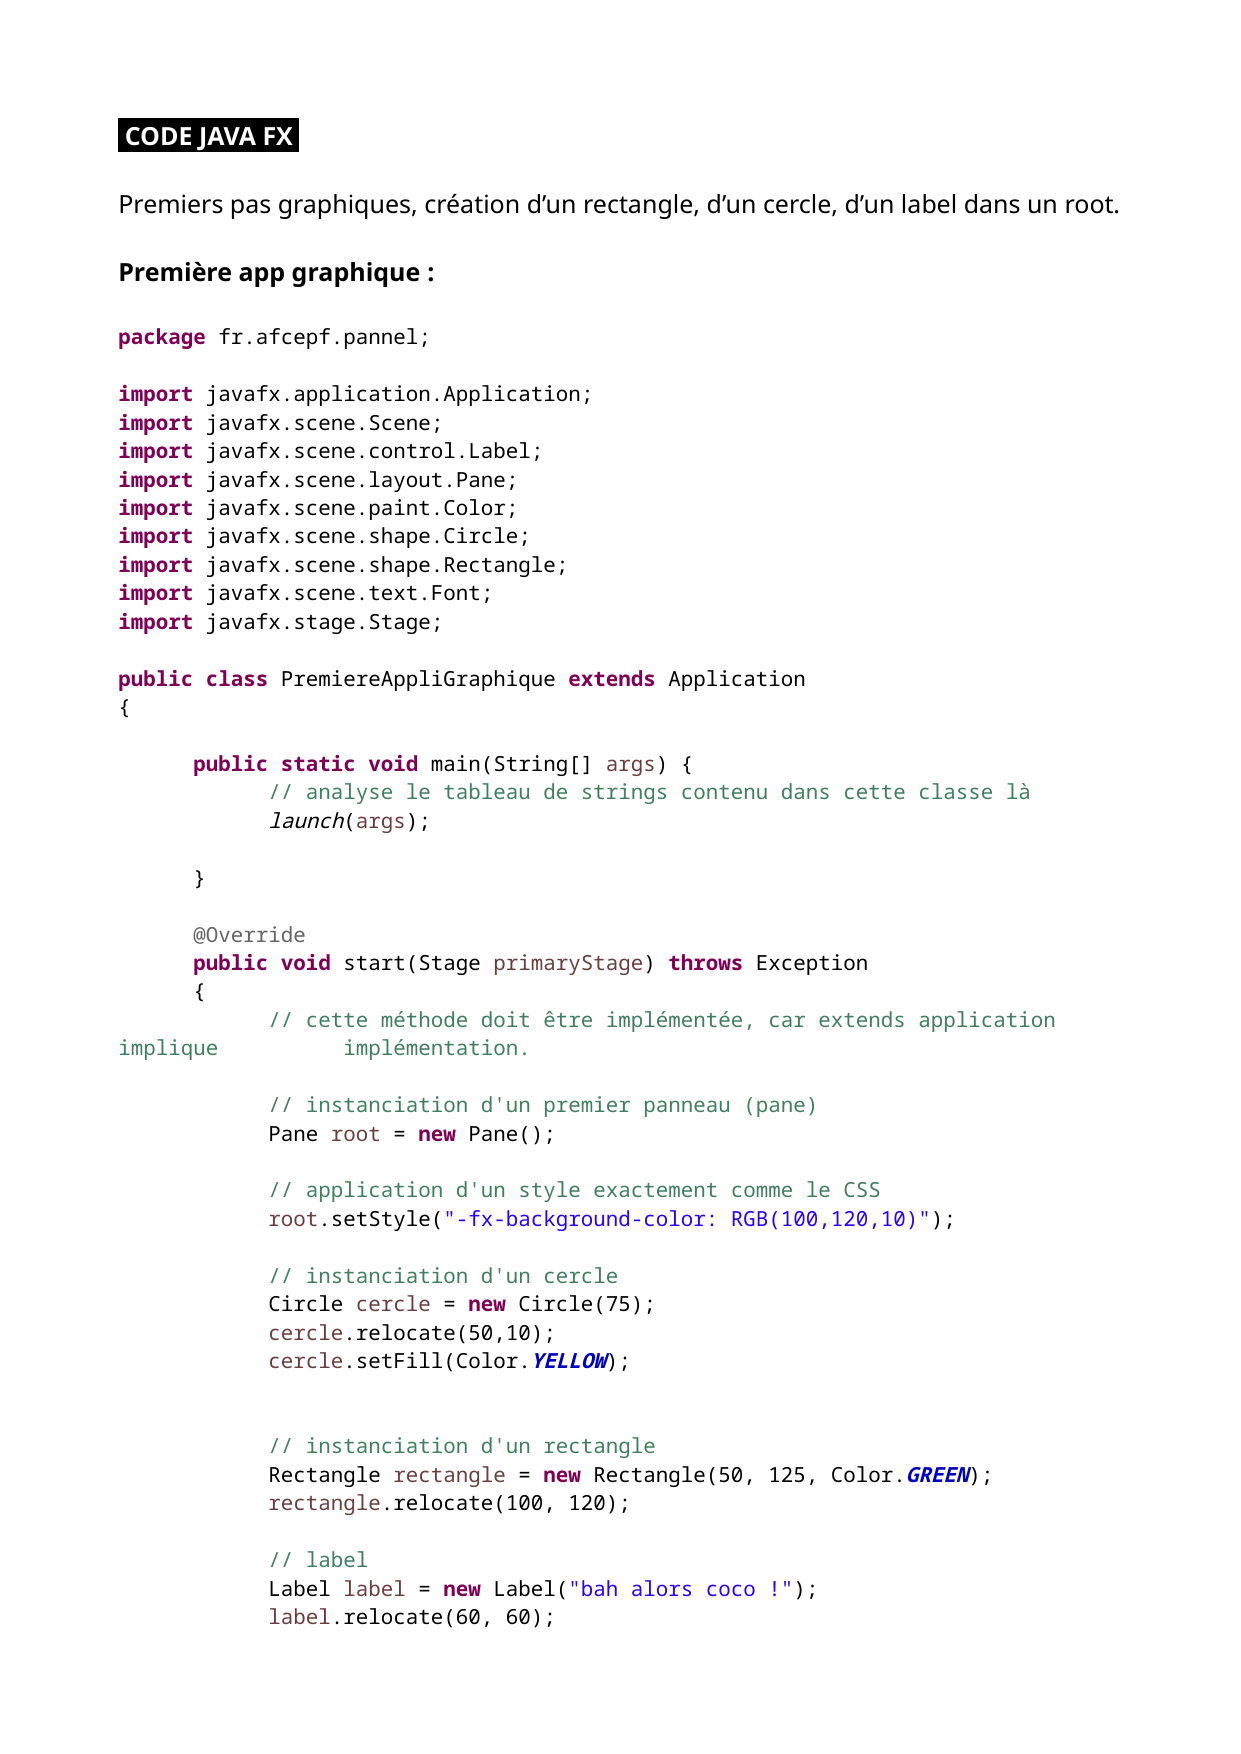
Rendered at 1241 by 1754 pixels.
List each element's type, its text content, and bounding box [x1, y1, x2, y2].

text public class PremiereAppliGraphique extends Application [118, 664, 1122, 692]
text cercle.setFill(Color.YELLOW); [118, 1346, 1122, 1375]
text import javafx.scene.text.Font; [118, 578, 1122, 607]
text // analyse le tableau de strings contenu dans cette classe là [118, 777, 1122, 806]
text // instanciation d'un rectangle [118, 1432, 1122, 1460]
text { [118, 977, 1122, 1005]
text @Override [118, 920, 1122, 948]
text // label [118, 1545, 1122, 1574]
text Pane root = new Pane(); [118, 1119, 1122, 1147]
text Premiers pas graphiques, création d’un rectangle, d’un cercle, d’un label dans un root. [118, 186, 1122, 220]
text package fr.afcepf.pannel; [118, 322, 1122, 351]
text import javafx.scene.layout.Pane; [118, 465, 1122, 493]
text { [118, 692, 1122, 721]
text // application d'un style exactement comme le CSS [118, 1176, 1122, 1204]
text CODE JAVA FX [118, 118, 1122, 152]
text Première app graphique : [118, 254, 1122, 288]
text import javafx.application.Application; [118, 379, 1122, 408]
text import javafx.stage.Stage; [118, 607, 1122, 635]
text root.setStyle("-fx-background-color: RGB(100,120,10)"); [118, 1204, 1122, 1232]
text Circle cercle = new Circle(75); [118, 1289, 1122, 1318]
text // instanciation d'un cercle [118, 1261, 1122, 1289]
text import javafx.scene.paint.Color; [118, 493, 1122, 522]
text rectangle.relocate(100, 120); [118, 1488, 1122, 1517]
text import javafx.scene.Scene; [118, 408, 1122, 436]
text Rectangle rectangle = new Rectangle(50, 125, Color.GREEN); [118, 1460, 1122, 1488]
text import javafx.scene.shape.Rectangle; [118, 550, 1122, 578]
text // cette méthode doit être implémentée, car extends application implique implémentation. [118, 1005, 1122, 1062]
text label.relocate(60, 60); [118, 1602, 1122, 1631]
text import javafx.scene.shape.Circle; [118, 522, 1122, 550]
text launch(args); [118, 806, 1122, 834]
text public void start(Stage primaryStage) throws Exception [118, 948, 1122, 977]
text Label label = new Label("bah alors coco !"); [118, 1574, 1122, 1602]
text cercle.relocate(50,10); [118, 1318, 1122, 1346]
text import javafx.scene.control.Label; [118, 436, 1122, 465]
text // instanciation d'un premier panneau (pane) [118, 1090, 1122, 1119]
text public static void main(String[] args) { [118, 749, 1122, 777]
text } [118, 863, 1122, 891]
